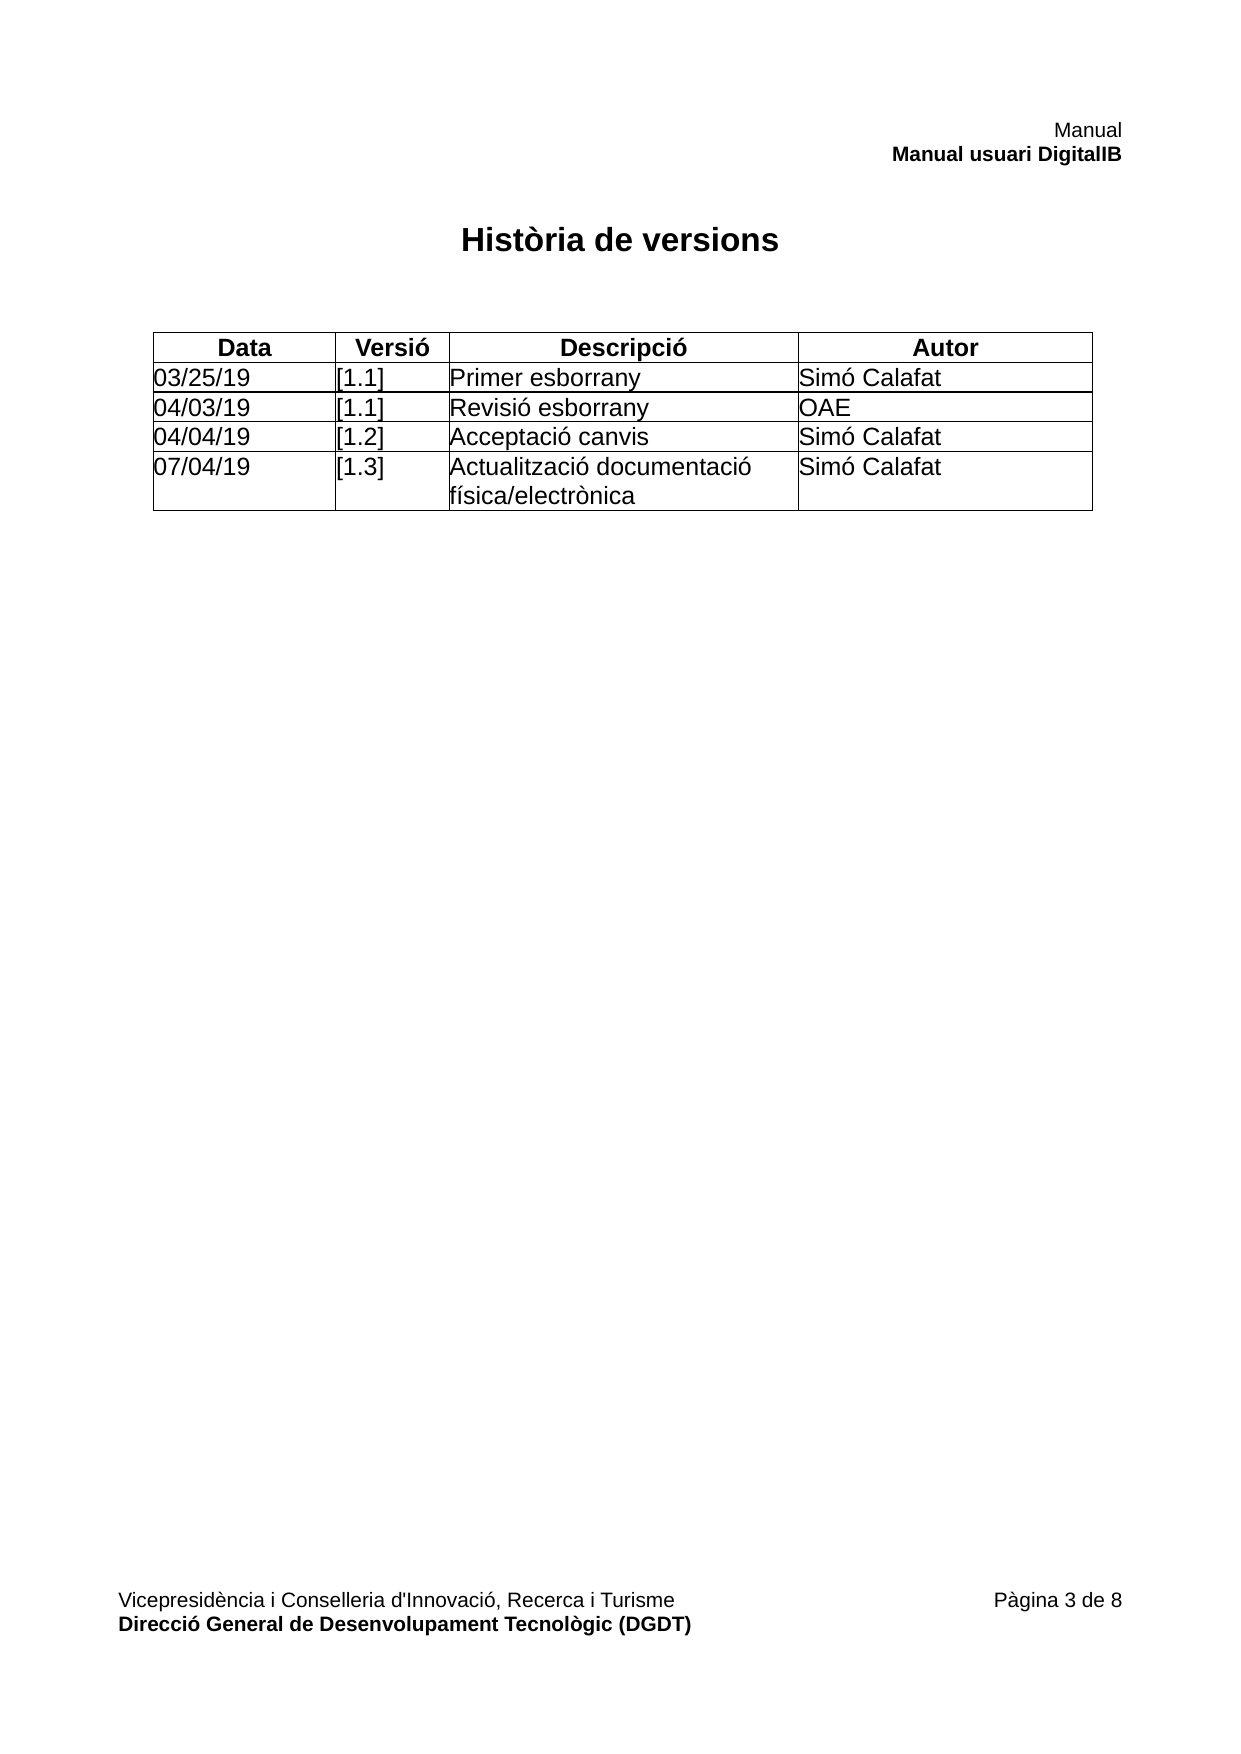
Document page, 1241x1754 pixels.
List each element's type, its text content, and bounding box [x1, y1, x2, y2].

table_cell Simó Calafat [799, 452, 1092, 509]
table_header Descripció [450, 333, 798, 362]
table_cell [1.1] [336, 393, 449, 421]
table_cell 03/04/19 [154, 393, 335, 421]
table_cell OAE [799, 393, 1092, 421]
table_cell Actualització documentació física/electrònica [450, 452, 798, 509]
table_cell 25/03/19 [154, 363, 335, 391]
table_cell [1.1] [336, 363, 449, 391]
table_header Autor [799, 333, 1092, 362]
table_header Data [154, 333, 335, 362]
table_cell [1.2] [336, 422, 449, 451]
table_cell [1.3] [336, 452, 449, 509]
table_cell 04/04/19 [154, 422, 335, 451]
subtitle Història de versions [118, 221, 1122, 259]
table_cell Primer esborrany [450, 363, 798, 391]
table_cell 04/07/19 [154, 452, 335, 509]
table_cell Simó Calafat [799, 363, 1092, 391]
table_cell Revisió esborrany [450, 393, 798, 421]
table_cell Simó Calafat [799, 422, 1092, 451]
table_cell Acceptació canvis [450, 422, 798, 451]
table_header Versió [336, 333, 449, 362]
